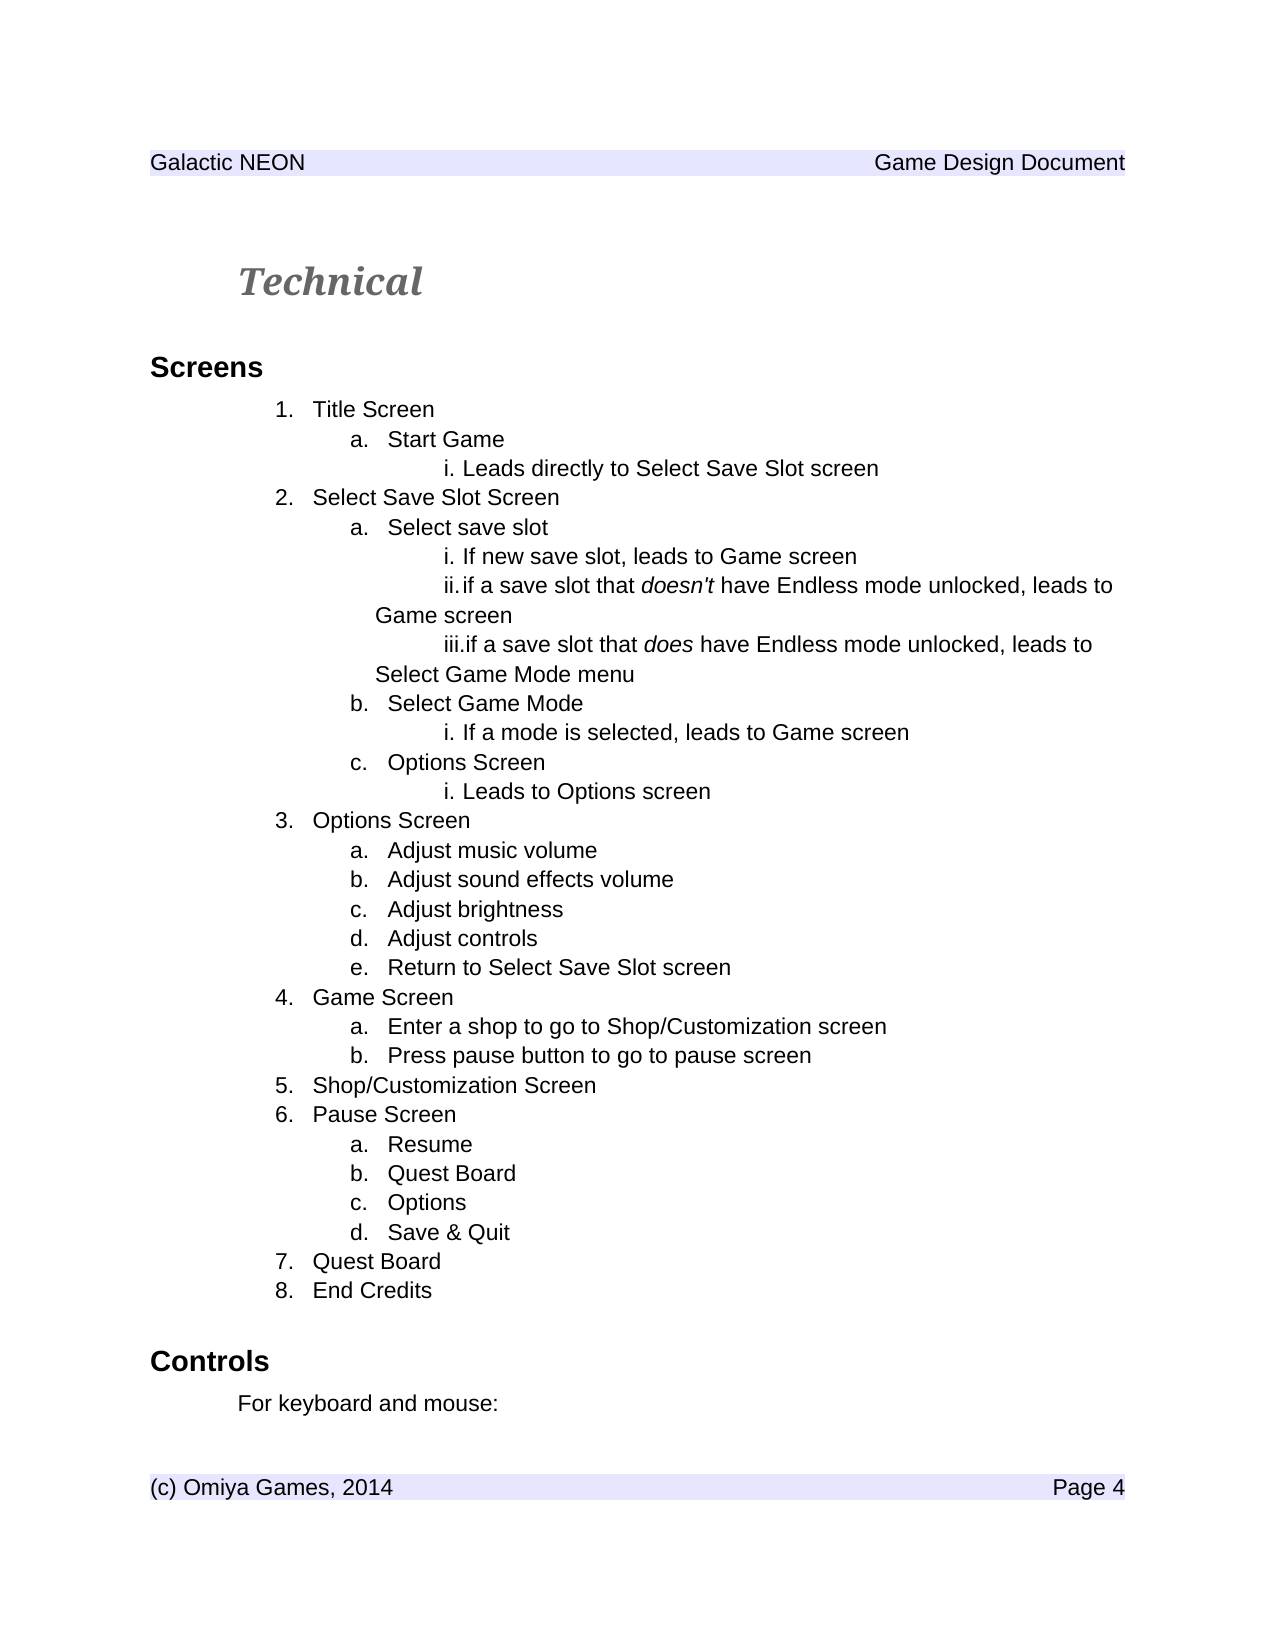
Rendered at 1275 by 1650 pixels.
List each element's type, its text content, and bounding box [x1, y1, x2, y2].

list Title Screen [187, 397, 1125, 423]
list Options Screen [262, 749, 1125, 775]
list If a mode is selected, leads to Game screen [356, 720, 1125, 746]
list Leads to Options screen [356, 779, 1125, 804]
list Save & Quit [262, 1219, 1125, 1245]
list Quest Board [262, 1161, 1125, 1186]
list Adjust controls [262, 926, 1125, 951]
subtitle Technical [150, 255, 1125, 306]
list Return to Select Save Slot screen [262, 955, 1125, 981]
list if a save slot that does have Endless mode unlocked, leads to Select Game Mode menu [356, 632, 1125, 687]
list Select Game Mode [262, 691, 1125, 716]
list Select Save Slot Screen [187, 485, 1125, 511]
list Options Screen [187, 808, 1125, 834]
list Options [262, 1190, 1125, 1216]
list Adjust sound effects volume [262, 867, 1125, 893]
list Select save slot [262, 514, 1125, 540]
list Enter a shop to go to Shop/Customization screen [262, 1014, 1125, 1039]
list Resume [262, 1131, 1125, 1157]
list End Credits [187, 1278, 1125, 1304]
subtitle Screens [150, 351, 1125, 384]
list Press pause button to go to pause screen [262, 1043, 1125, 1069]
list Adjust brightness [262, 896, 1125, 922]
list Game Screen [187, 984, 1125, 1010]
list If new save slot, leads to Game screen [356, 544, 1125, 569]
subtitle Controls [150, 1345, 1125, 1378]
list Leads directly to Select Save Slot screen [356, 456, 1125, 481]
list if a save slot that doesn't have Endless mode unlocked, leads to Game screen [356, 573, 1125, 628]
list Shop/Customization Screen [187, 1073, 1125, 1098]
list Start Game [262, 426, 1125, 452]
list Pause Screen [187, 1102, 1125, 1128]
text For keyboard and mouse: [150, 1391, 1125, 1416]
list Adjust music volume [262, 838, 1125, 863]
list Quest Board [187, 1249, 1125, 1274]
